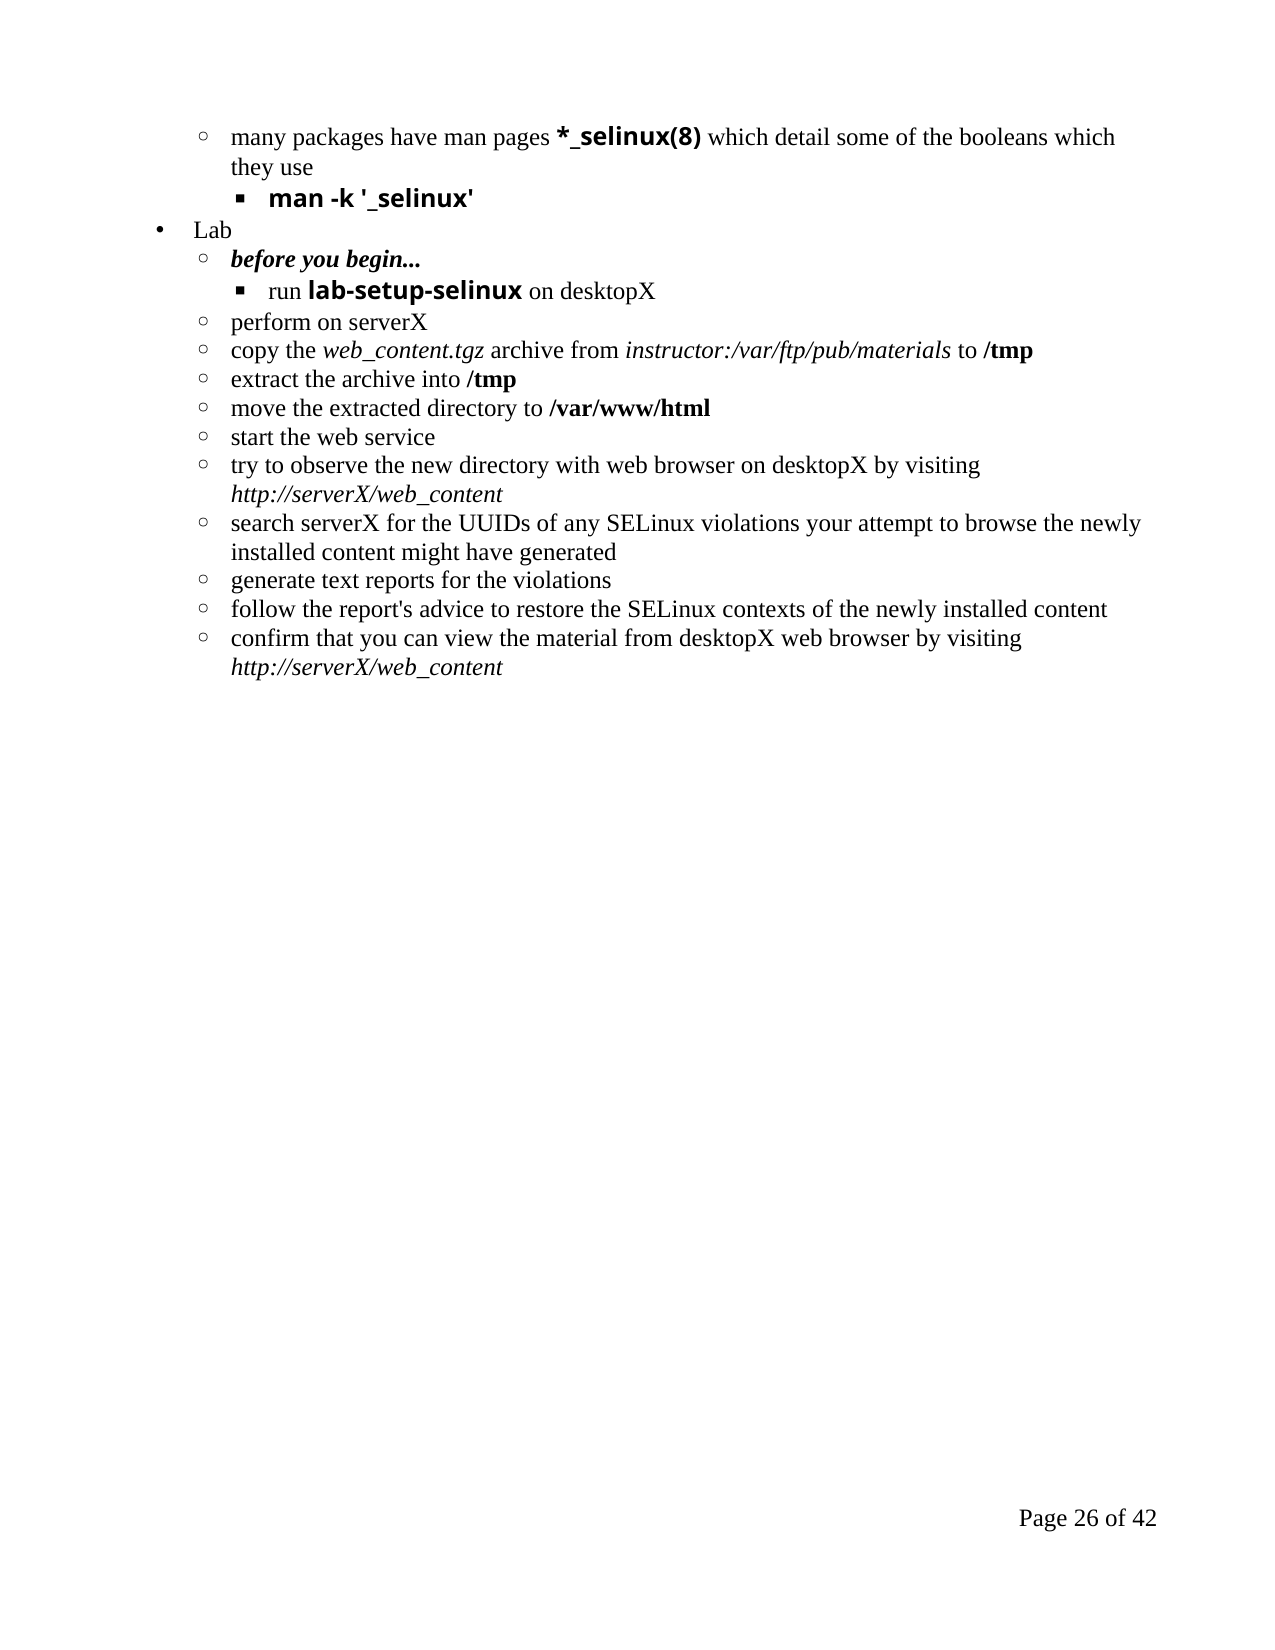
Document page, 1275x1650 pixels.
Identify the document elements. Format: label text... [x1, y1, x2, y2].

list search serverX for the UUIDs of any SELinux violations your attempt to browse the newly installed content might have generated [193, 508, 1157, 565]
list follow the report's advice to restore the SELinux contexts of the newly installed content [193, 594, 1157, 623]
list confirm that you can view the material from desktopX web browser by visiting http://serverX/web_content [193, 623, 1157, 680]
list copy the web_content.tgz archive from instructor:/var/ftp/pub/materials to /tmp [193, 335, 1157, 364]
list before you begin... [193, 244, 1157, 272]
list many packages have man pages *_selinux(8) which detail some of the booleans which they use [193, 118, 1157, 181]
list man -k '_selinux' [231, 181, 1157, 215]
list run lab-setup-selinux on desktopX [231, 272, 1157, 307]
list Lab [156, 215, 1157, 244]
list perform on serverX [193, 307, 1157, 335]
list move the extracted directory to /var/www/html [193, 393, 1157, 422]
list generate text reports for the violations [193, 565, 1157, 594]
list try to observe the new directory with web browser on desktopX by visiting http://serverX/web_content [193, 450, 1157, 508]
list extract the archive into /tmp [193, 364, 1157, 393]
list start the web service [193, 422, 1157, 450]
